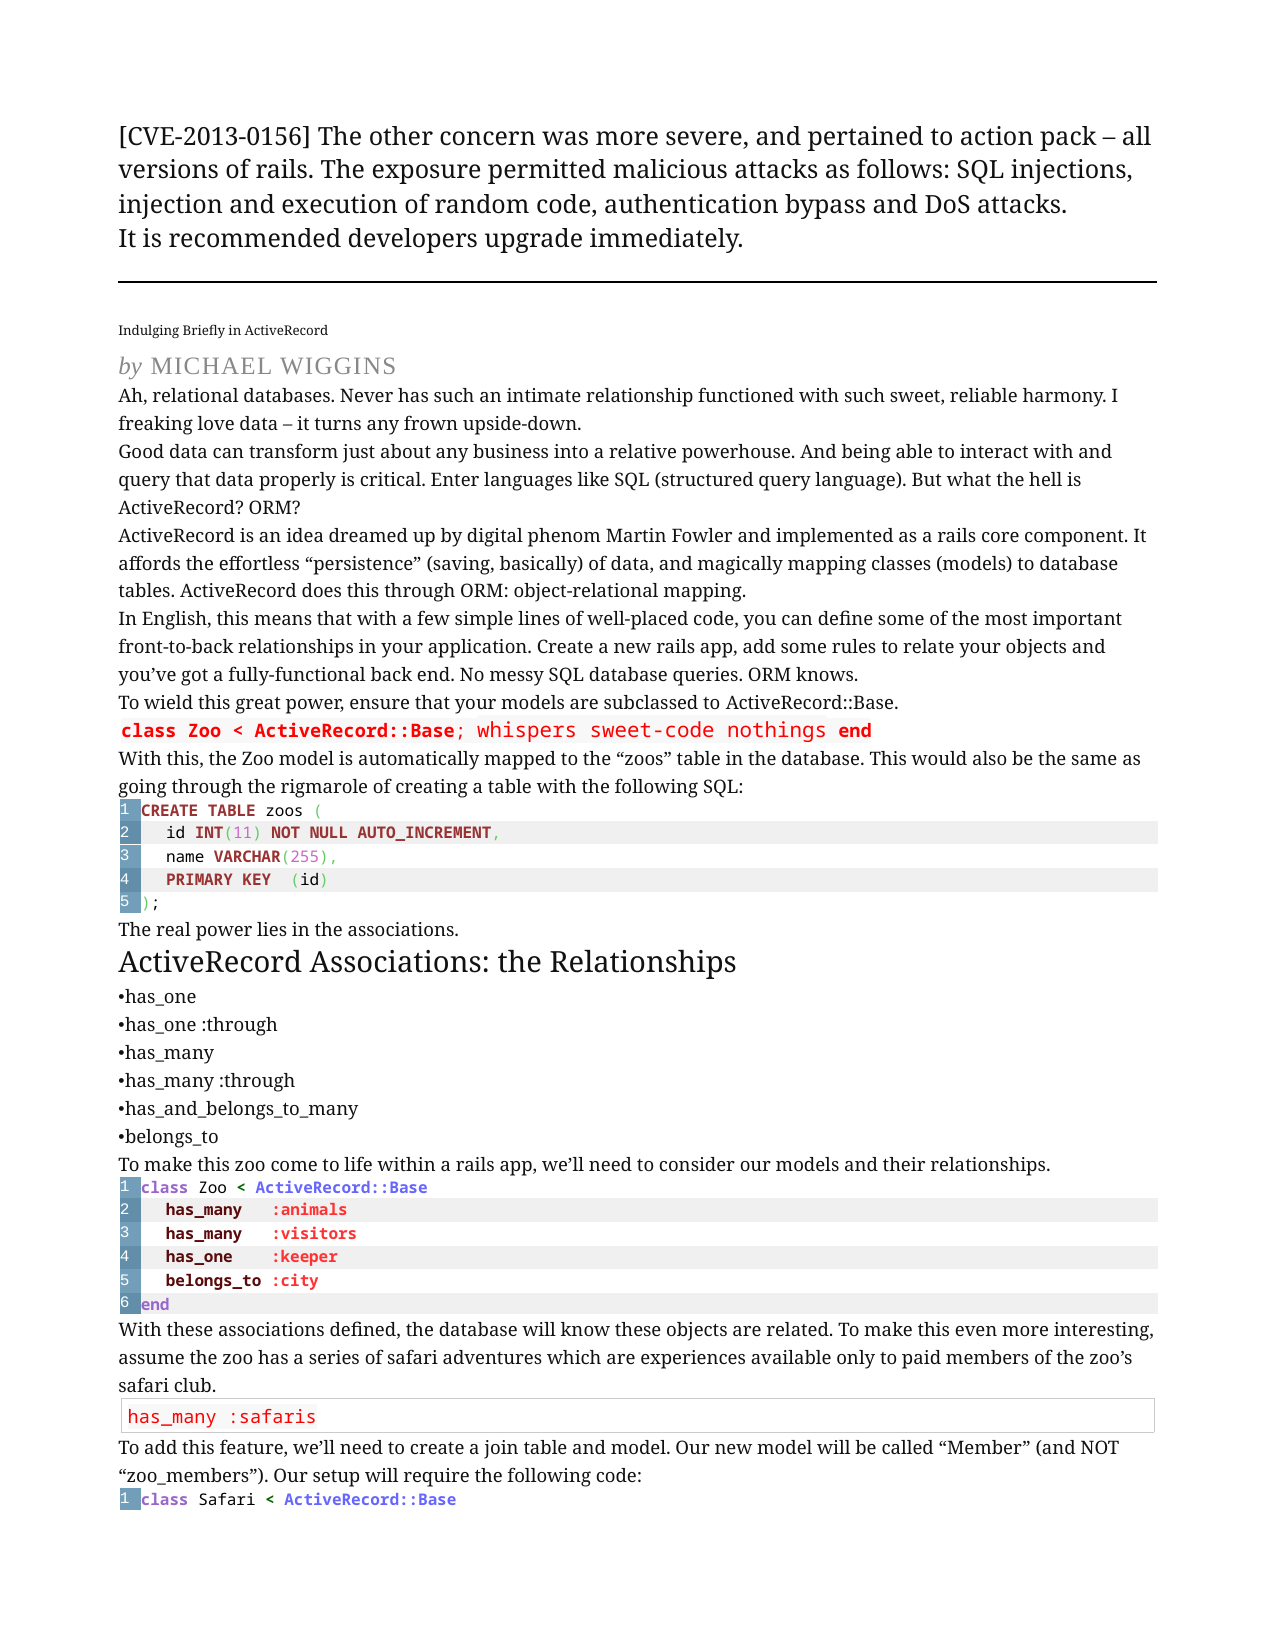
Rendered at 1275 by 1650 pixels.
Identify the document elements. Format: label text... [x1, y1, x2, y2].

table_header 1 [120, 1177, 141, 1198]
table_header class Safari < ActiveRecord::Base [141, 1488, 1158, 1510]
subtitle Indulging Briefly in ActiveRecord [118, 321, 1157, 339]
table_cell 5 [120, 892, 141, 913]
table_cell id INT(11) NOT NULL AUTO_INCREMENT, [141, 821, 1158, 844]
table_cell 3 [120, 1222, 141, 1246]
table_cell 5 [120, 1269, 141, 1293]
text To add this feature, we’ll need to create a join table and model. Our new model will be called “Member” (and NOT “zoo_members”). Our setup will require the following code: [118, 1432, 1157, 1488]
text With these associations defined, the database will know these objects are related. To make this even more interesting, assume the zoo has a series of safari adventures which are experiences available only to paid members of the zoo’s safari club. [118, 1314, 1157, 1398]
text To wield this great power, ensure that your models are subclassed to ActiveRecord::Base. [118, 687, 1157, 715]
table_cell 4 [120, 868, 141, 892]
table_cell 4 [120, 1246, 141, 1269]
list has_one [118, 981, 1157, 1009]
table_cell belongs_to :city [141, 1269, 1158, 1293]
text In English, this means that with a few simple lines of well-placed code, you can define some of the most important front-to-back relationships in your application. Create a new rails app, add some rules to relate your objects and you’ve got a fully-functional back end. No messy SQL database queries. ORM knows. [118, 603, 1157, 687]
list has_one :through [118, 1009, 1157, 1037]
list has_and_belongs_to_many [118, 1093, 1157, 1121]
text It is recommended developers upgrade immediately. [118, 220, 1157, 254]
text has_many :safaris [122, 1399, 1154, 1432]
table_cell 6 [120, 1293, 141, 1314]
table_cell has_many :visitors [141, 1222, 1158, 1246]
table_cell PRIMARY KEY (id) [141, 868, 1158, 892]
table_header 1 [120, 1488, 141, 1510]
text ActiveRecord is an idea dreamed up by digital phenom Martin Fowler and implemented as a rails core component. It affords the effortless “persistence” (saving, basically) of data, and magically mapping classes (models) to database tables. ActiveRecord does this through ORM: object-relational mapping. [118, 519, 1157, 603]
text Good data can transform just about any business into a relative powerhouse. And being able to interact with and query that data properly is critical. Enter languages like SQL (structured query language). But what the hell is ActiveRecord? ORM? [118, 436, 1157, 519]
list has_many :through [118, 1065, 1157, 1093]
text With this, the Zoo model is automatically mapped to the “zoos” table in the database. This would also be the same as going through the rigmarole of creating a table with the following SQL: [118, 743, 1157, 799]
table_cell name VARCHAR(255), [141, 845, 1158, 868]
text class Zoo < ActiveRecord::Base; whispers sweet-code nothings end [121, 715, 1154, 743]
table_cell 2 [120, 1198, 141, 1222]
table_cell end [141, 1293, 1158, 1314]
text by MICHAEL WIGGINS [118, 351, 1157, 380]
text The real power lies in the associations. [118, 913, 1157, 941]
table_cell 3 [120, 845, 141, 868]
list has_many [118, 1037, 1157, 1065]
table_header 1 [120, 799, 141, 821]
subtitle ActiveRecord Associations: the Relationships [118, 941, 1157, 981]
text To make this zoo come to life within a rails app, we’ll need to consider our models and their relationships. [118, 1149, 1157, 1177]
table_cell ); [141, 892, 1158, 913]
table_cell 2 [120, 821, 141, 844]
list belongs_to [118, 1121, 1157, 1149]
table_header class Zoo < ActiveRecord::Base [141, 1177, 1158, 1198]
table_header CREATE TABLE zoos ( [141, 799, 1158, 821]
table_cell has_one :keeper [141, 1246, 1158, 1269]
text Ah, relational databases. Never has such an intimate relationship functioned with such sweet, reliable harmony. I freaking love data – it turns any frown upside-down. [118, 380, 1157, 436]
text [CVE-2013-0156] The other concern was more severe, and pertained to action pack – all versions of rails. The exposure permitted malicious attacks as follows: SQL injections, injection and execution of random code, authentication bypass and DoS attacks. [118, 118, 1157, 220]
table_cell has_many :animals [141, 1198, 1158, 1222]
